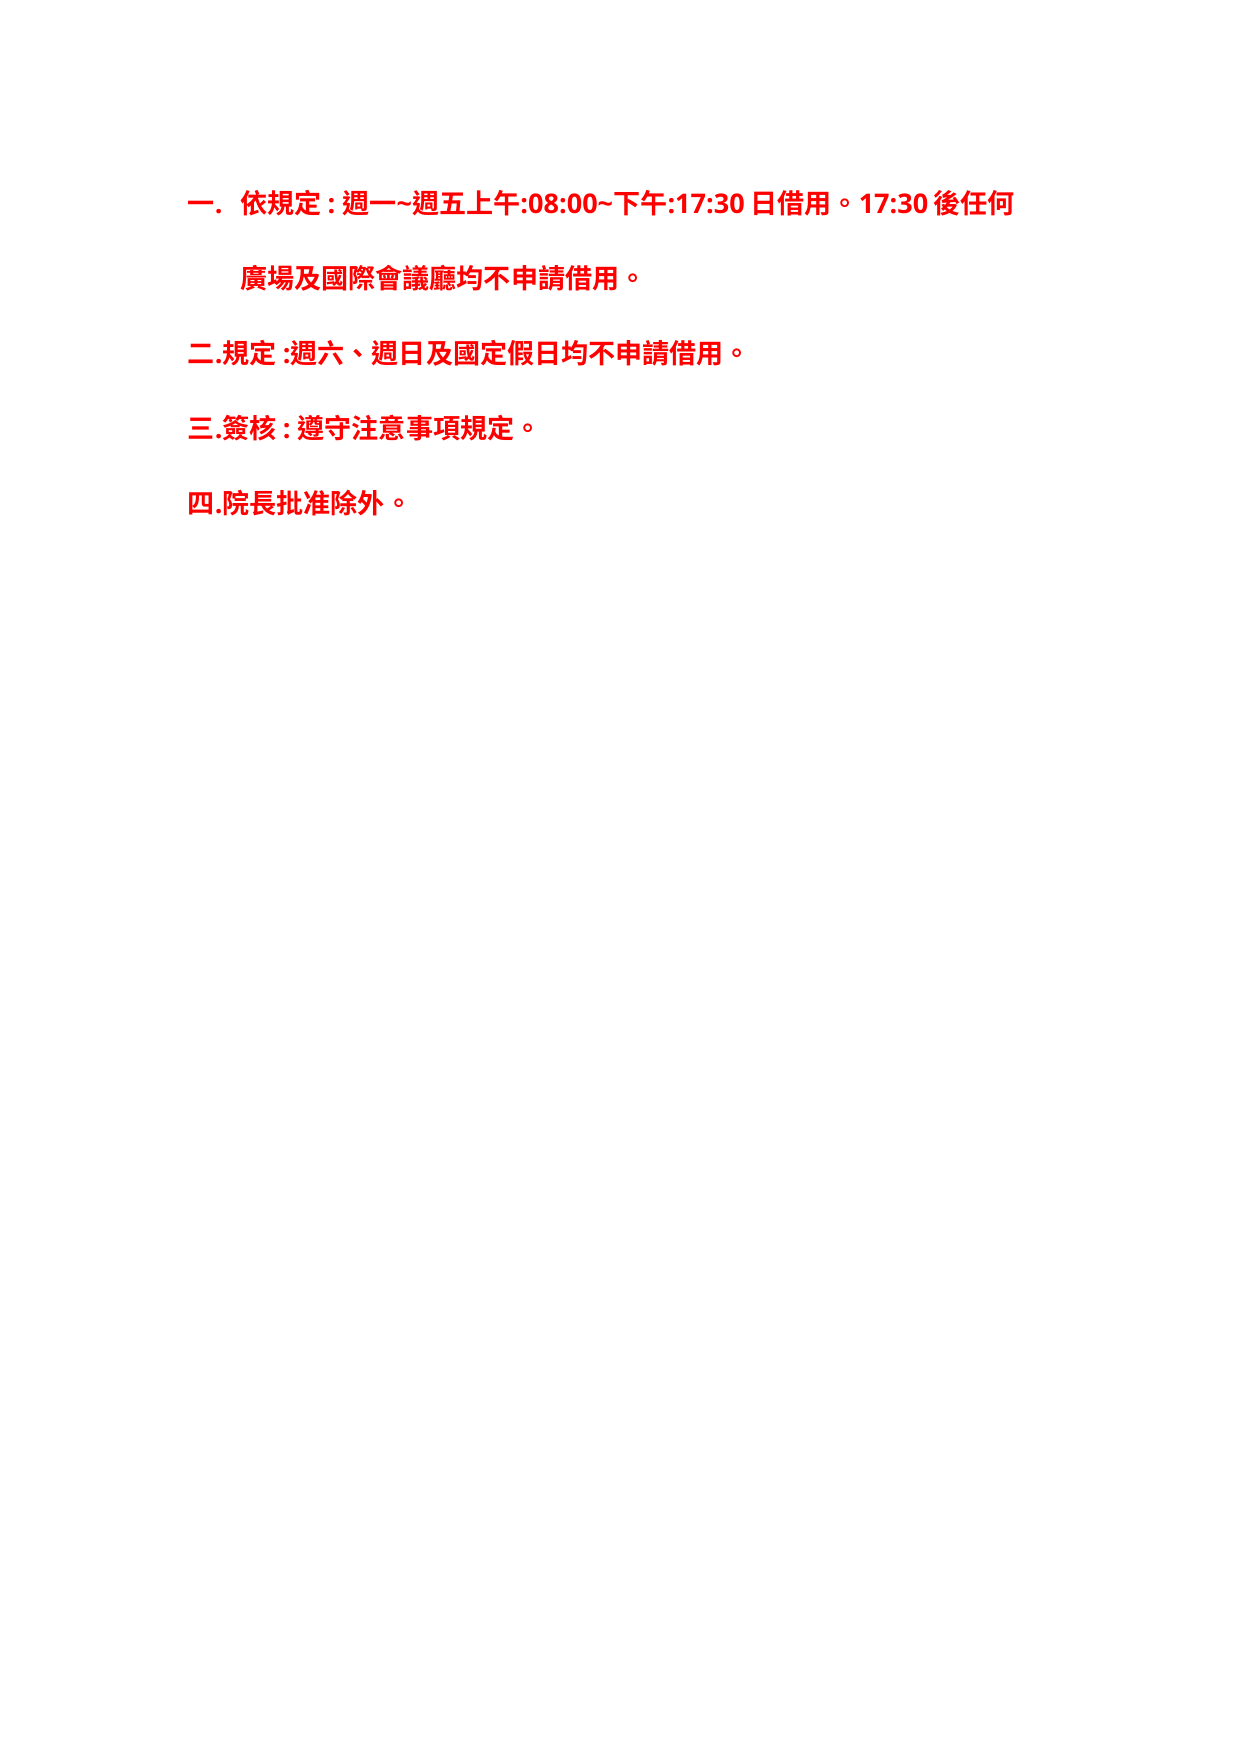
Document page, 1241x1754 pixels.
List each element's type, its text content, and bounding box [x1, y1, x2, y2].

list 依規定 : 週一~週五上午:08:00~下午:17:30日借用。17:30後任何 [187, 164, 1053, 239]
text 二.規定 :週六、週日及國定假日均不申請借用。 [187, 314, 1053, 389]
text 三.簽核 : 遵守注意事項規定。 [187, 389, 1053, 464]
text 四.院長批准除外。 [187, 464, 1053, 539]
text 廣場及國際會議廳均不申請借用。 [240, 239, 1053, 314]
